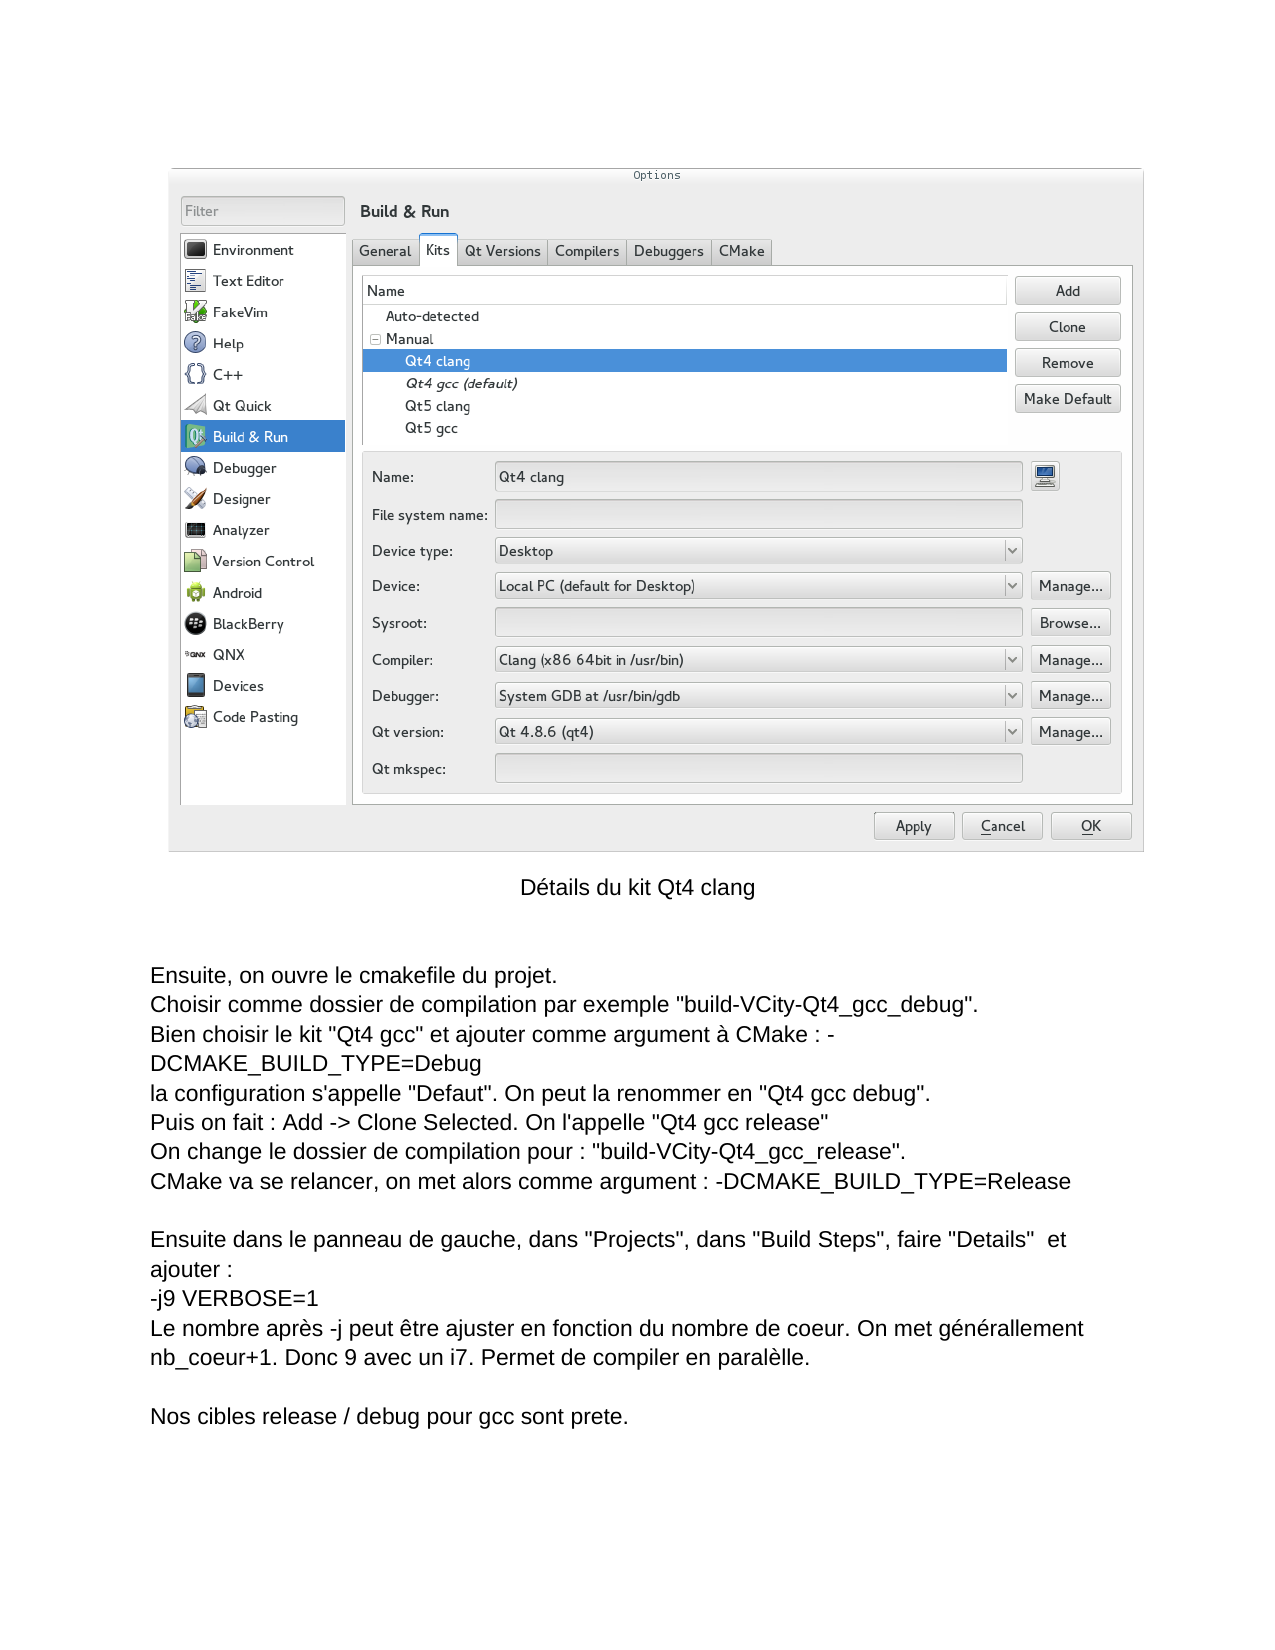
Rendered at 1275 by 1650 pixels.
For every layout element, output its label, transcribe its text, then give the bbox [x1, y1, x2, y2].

text On change le dossier de compilation pour : "build-VCity-Qt4_gcc_release". [150, 1139, 1125, 1164]
text la configuration s'appelle "Defaut". On peut la renommer en "Qt4 gcc debug". [150, 1080, 1125, 1106]
text Ensuite, on ouvre le cmakefile du projet. [150, 963, 1125, 988]
text Détails du kit Qt4 clang [150, 874, 1125, 900]
text -j9 VERBOSE=1 [150, 1286, 1125, 1311]
text Bien choisir le kit "Qt4 gcc" et ajouter comme argument à CMake : -DCMAKE_BUILD_TYPE=Debug [150, 1021, 1125, 1076]
text CMake va se relancer, on met alors comme argument : -DCMAKE_BUILD_TYPE=Release [150, 1168, 1125, 1194]
text Choisir comme dossier de compilation par exemple "build-VCity-Qt4_gcc_debug". [150, 992, 1125, 1018]
text Ensuite dans le panneau de gauche, dans "Projects", dans "Build Steps", faire "Details" et ajouter : [150, 1227, 1125, 1282]
text Nos cibles release / debug pour gcc sont prete. [150, 1403, 1125, 1429]
text Puis on fait : Add -> Clone Selected. On l'appelle "Qt4 gcc release" [150, 1109, 1125, 1135]
picture [168, 168, 1144, 852]
text Le nombre après -j peut être ajuster en fonction du nombre de coeur. On met générallement nb_coeur+1. Donc 9 avec un i7. Permet de compiler en paralèlle. [150, 1315, 1125, 1370]
